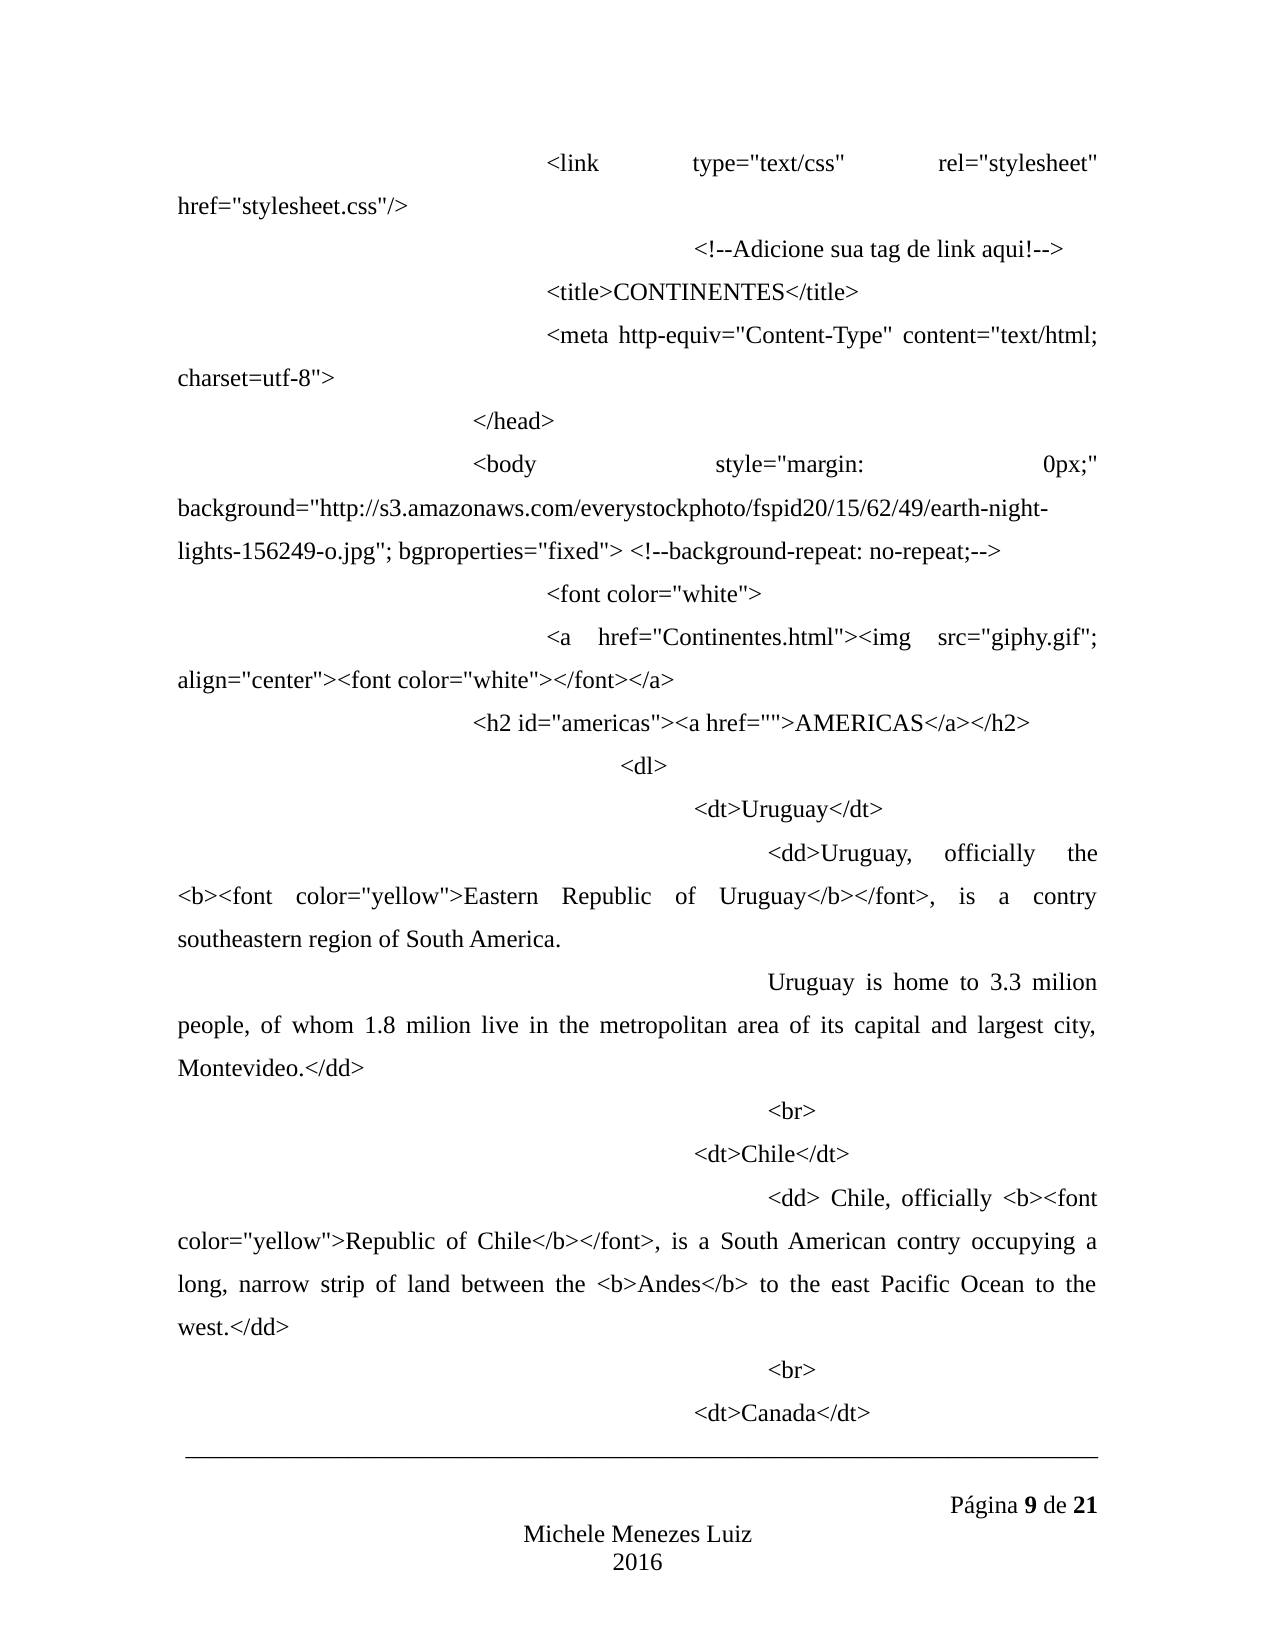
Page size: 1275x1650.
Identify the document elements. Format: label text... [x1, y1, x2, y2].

text <br> [177, 1355, 1098, 1384]
text <link type="text/css" rel="stylesheet" href="stylesheet.css"/> [177, 148, 1098, 219]
text <a href="Continentes.html"><img src="giphy.gif"; align="center"><font color="white"></font></a> [177, 622, 1098, 694]
text </head> [177, 406, 1098, 435]
text <font color="white"> [177, 579, 1098, 608]
text <dl> [177, 751, 1098, 780]
text <dt>Chile</dt> [177, 1139, 1098, 1168]
text <meta http-equiv="Content-Type" content="text/html; charset=utf-8"> [177, 320, 1098, 392]
text <dt>Canada</dt> [177, 1398, 1098, 1427]
text <h2 id="americas"><a href="">AMERICAS</a></h2> [177, 708, 1098, 737]
text <dt>Uruguay</dt> [177, 794, 1098, 823]
text Uruguay is home to 3.3 milion people, of whom 1.8 milion live in the metropolitan area of its capital and largest city, Montevideo.</dd> [177, 967, 1098, 1082]
text <dd> Chile, officially <b><font color="yellow">Republic of Chile</b></font>, is a South American contry occupying a long, narrow strip of land between the <b>Andes</b> to the east Pacific Ocean to the west.</dd> [177, 1183, 1098, 1341]
text <br> [177, 1096, 1098, 1125]
text <!--Adicione sua tag de link aqui!--> [177, 234, 1098, 263]
text <dd>Uruguay, officially the <b><font color="yellow">Eastern Republic of Uruguay</b></font>, is a contry southeastern region of South America. [177, 838, 1098, 953]
text <body style="margin: 0px;" background="http://s3.amazonaws.com/everystockphoto/fspid20/15/62/49/earth-night-lights-156249-o.jpg"; bgproperties="fixed"> <!--background-repeat: no-repeat;--> [177, 449, 1098, 564]
text <title>CONTINENTES</title> [177, 277, 1098, 306]
